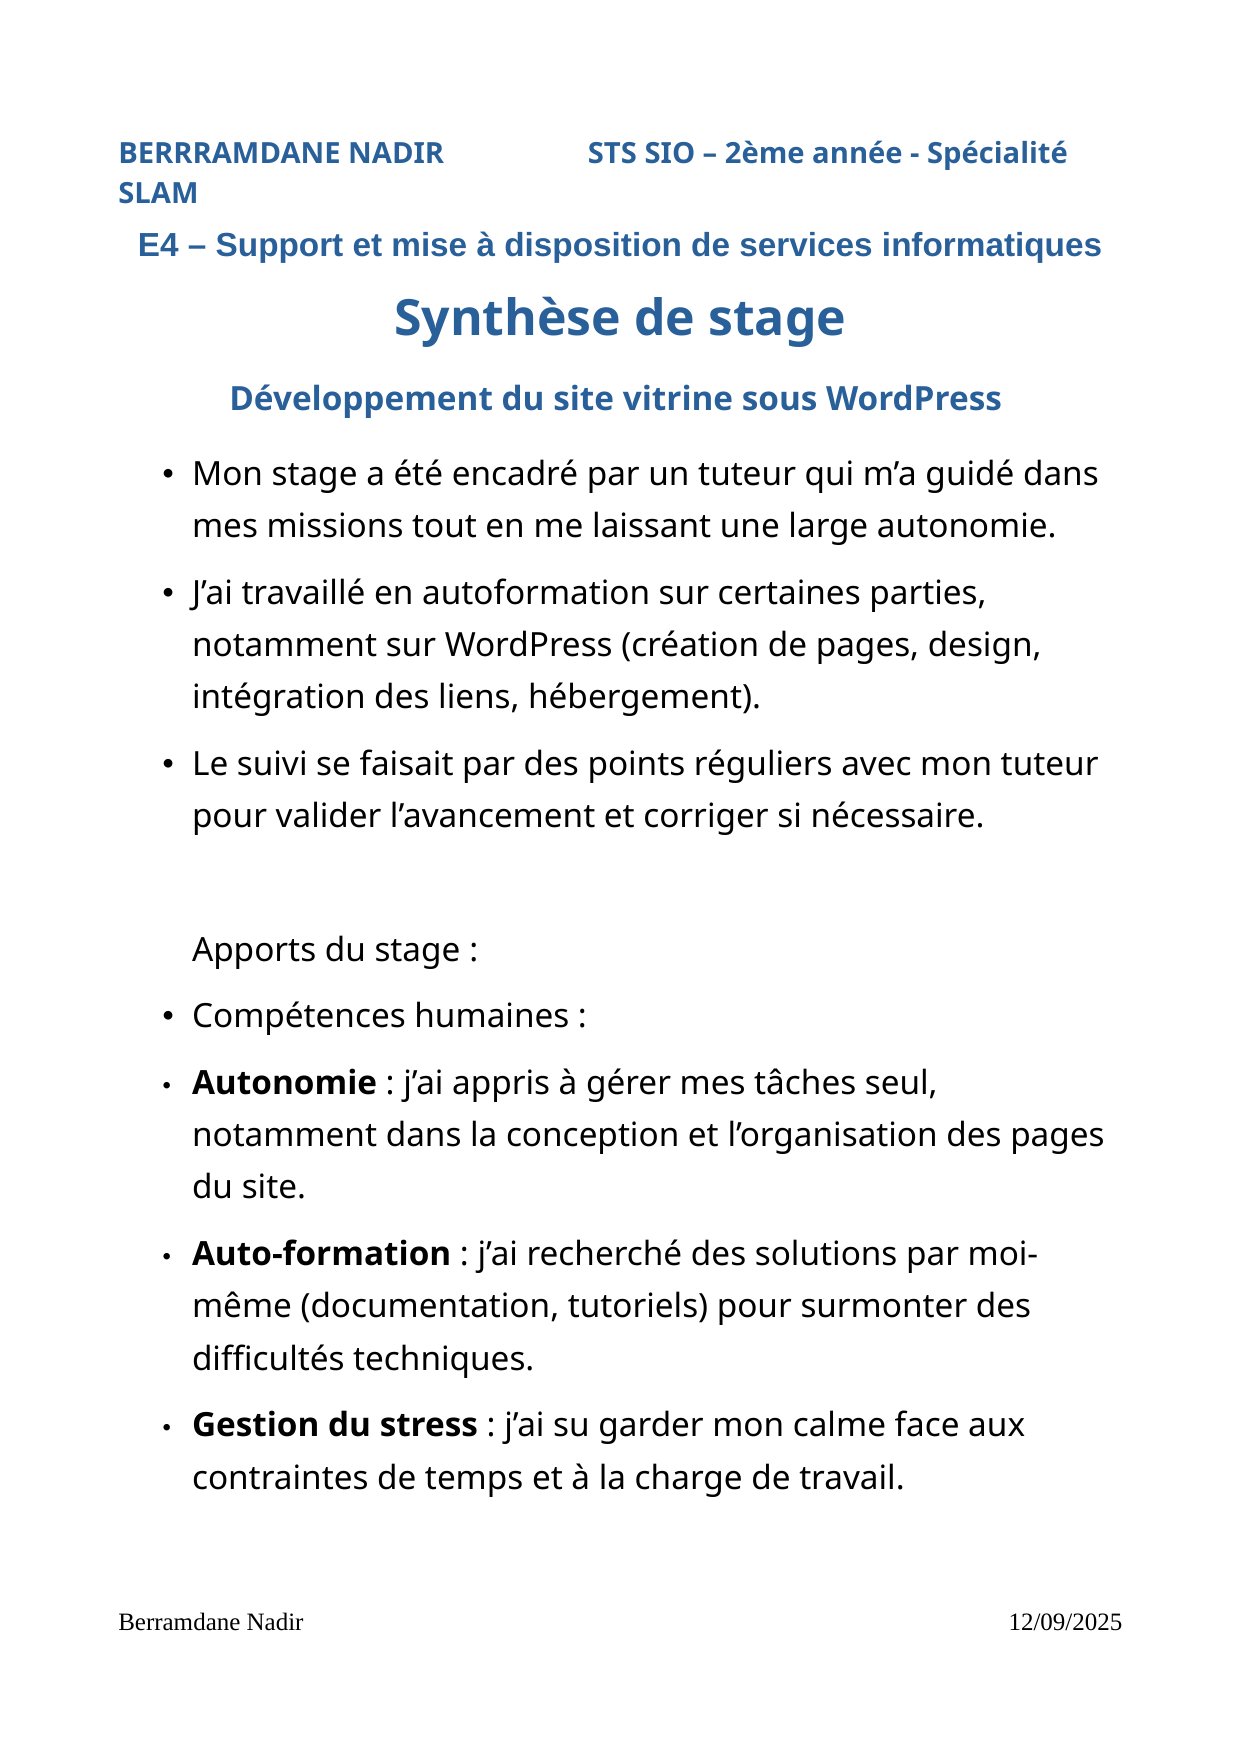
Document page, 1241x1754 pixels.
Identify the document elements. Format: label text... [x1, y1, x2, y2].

list Apports du stage : [162, 925, 1122, 971]
list Auto-formation : j’ai recherché des solutions par moi-même (documentation, tutoriels) pour surmonter des difficultés techniques. [162, 1230, 1122, 1380]
list Mon stage a été encadré par un tuteur qui m’a guidé dans mes missions tout en me laissant une large autonomie. [162, 449, 1122, 547]
list Le suivi se faisait par des points réguliers avec mon tuteur pour valider l’avancement et corriger si nécessaire. [162, 740, 1122, 837]
list Autonomie : j’ai appris à gérer mes tâches seul, notamment dans la conception et l’organisation des pages du site. [162, 1059, 1122, 1209]
list Compétences humaines : [162, 992, 1122, 1038]
list Gestion du stress : j’ai su garder mon calme face aux contraintes de temps et à la charge de travail. [162, 1401, 1122, 1499]
list J’ai travaillé en autoformation sur certaines parties, notamment sur WordPress (création de pages, design, intégration des liens, hébergement). [162, 568, 1122, 718]
